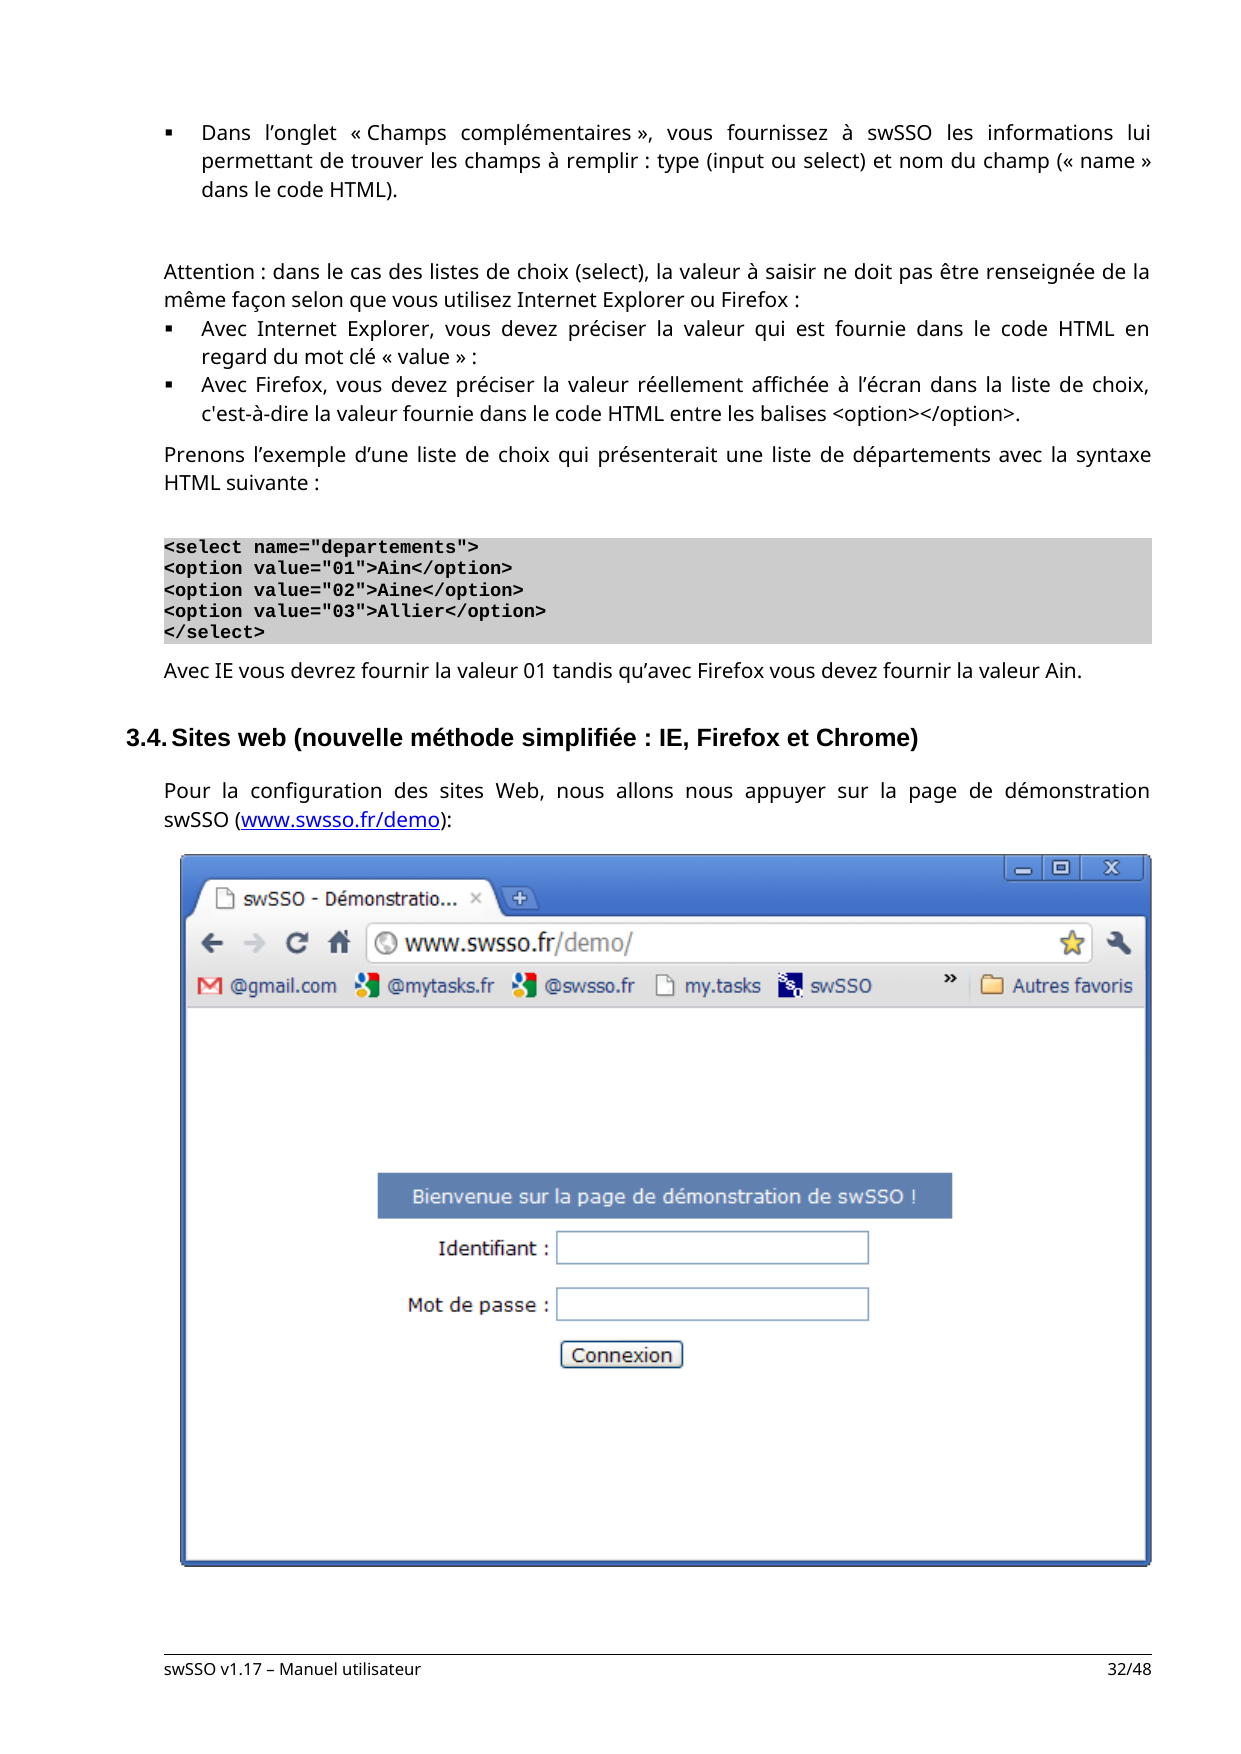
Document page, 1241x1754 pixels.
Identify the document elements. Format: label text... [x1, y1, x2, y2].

text </select> [164, 623, 1152, 644]
text <option value="02">Aine</option> [164, 580, 1152, 602]
list Avec Firefox, vous devez préciser la valeur réellement affichée à l’écran dans la liste de choix, c'est-à-dire la valeur fournie dans le code HTML entre les balises <option></option>. [164, 371, 1152, 427]
text <select name="departements"> [164, 538, 1152, 559]
text Prenons l’exemple d’une liste de choix qui présenterait une liste de départements avec la syntaxe HTML suivante : [164, 440, 1152, 497]
picture [180, 854, 1152, 1567]
text <option value="03">Allier</option> [164, 602, 1152, 623]
text Pour la configuration des sites Web, nous allons nous appuyer sur la page de démonstration swSSO (www.swsso.fr/demo): [164, 776, 1152, 833]
text Avec IE vous devrez fournir la valeur 01 tandis qu’avec Firefox vous devez fournir la valeur Ain. [164, 657, 1152, 685]
text <option value="01">Ain</option> [164, 559, 1152, 580]
text Attention : dans le cas des listes de choix (select), la valeur à saisir ne doit pas être renseignée de la même façon selon que vous utilisez Internet Explorer ou Firefox : [164, 257, 1152, 314]
list Dans l’onglet « Champs complémentaires », vous fournissez à swSSO les informations lui permettant de trouver les champs à remplir : type (input ou select) et nom du champ (« name » dans le code HTML). [164, 118, 1152, 203]
subtitle Sites web (nouvelle méthode simplifiée : IE, Firefox et Chrome) [126, 722, 1152, 751]
list Avec Internet Explorer, vous devez préciser la valeur qui est fournie dans le code HTML en regard du mot clé « value » : [164, 314, 1152, 371]
